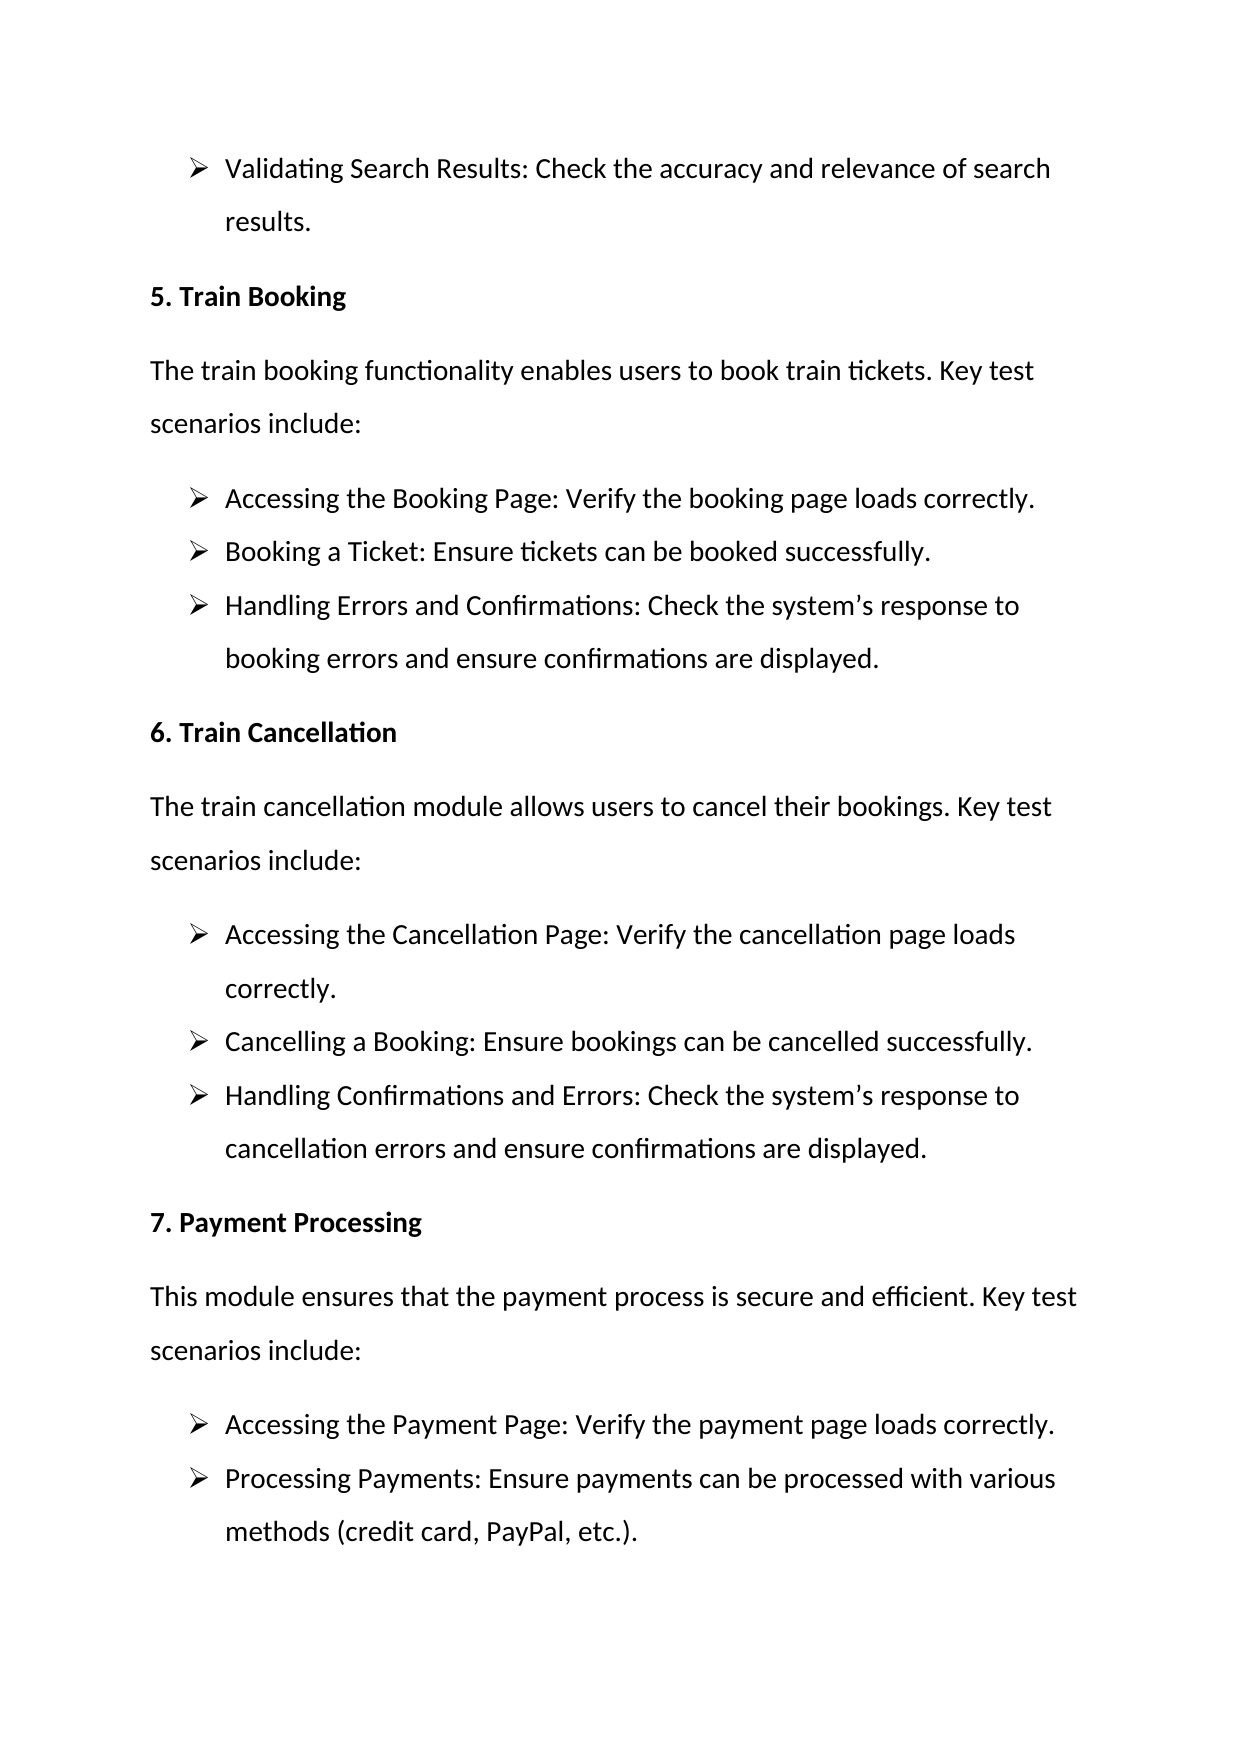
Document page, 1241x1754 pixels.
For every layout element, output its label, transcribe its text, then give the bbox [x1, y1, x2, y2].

list Accessing the Cancellation Page: Verify the cancellation page loads correctly. [187, 916, 1090, 1005]
list Validating Search Results: Check the accuracy and relevance of search results. [187, 150, 1090, 239]
list Processing Payments: Ensure payments can be processed with various methods (credit card, PayPal, etc.). [187, 1460, 1090, 1549]
list Accessing the Booking Page: Verify the booking page loads correctly. [187, 480, 1090, 515]
text 6. Train Cancellation [150, 714, 1090, 750]
list Handling Confirmations and Errors: Check the system’s response to cancellation errors and ensure confirmations are displayed. [187, 1077, 1090, 1166]
list Accessing the Payment Page: Verify the payment page loads correctly. [187, 1406, 1090, 1442]
text 7. Payment Processing [150, 1204, 1090, 1240]
list Booking a Ticket: Ensure tickets can be booked successfully. [187, 533, 1090, 569]
list Cancelling a Booking: Ensure bookings can be cancelled successfully. [187, 1023, 1090, 1059]
text This module ensures that the payment process is secure and efficient. Key test scenarios include: [150, 1278, 1090, 1368]
text The train cancellation module allows users to cancel their bookings. Key test scenarios include: [150, 788, 1090, 878]
text 5. Train Booking [150, 278, 1090, 313]
list Handling Errors and Confirmations: Check the system’s response to booking errors and ensure confirmations are displayed. [187, 587, 1090, 676]
text The train booking functionality enables users to book train tickets. Key test scenarios include: [150, 352, 1090, 441]
